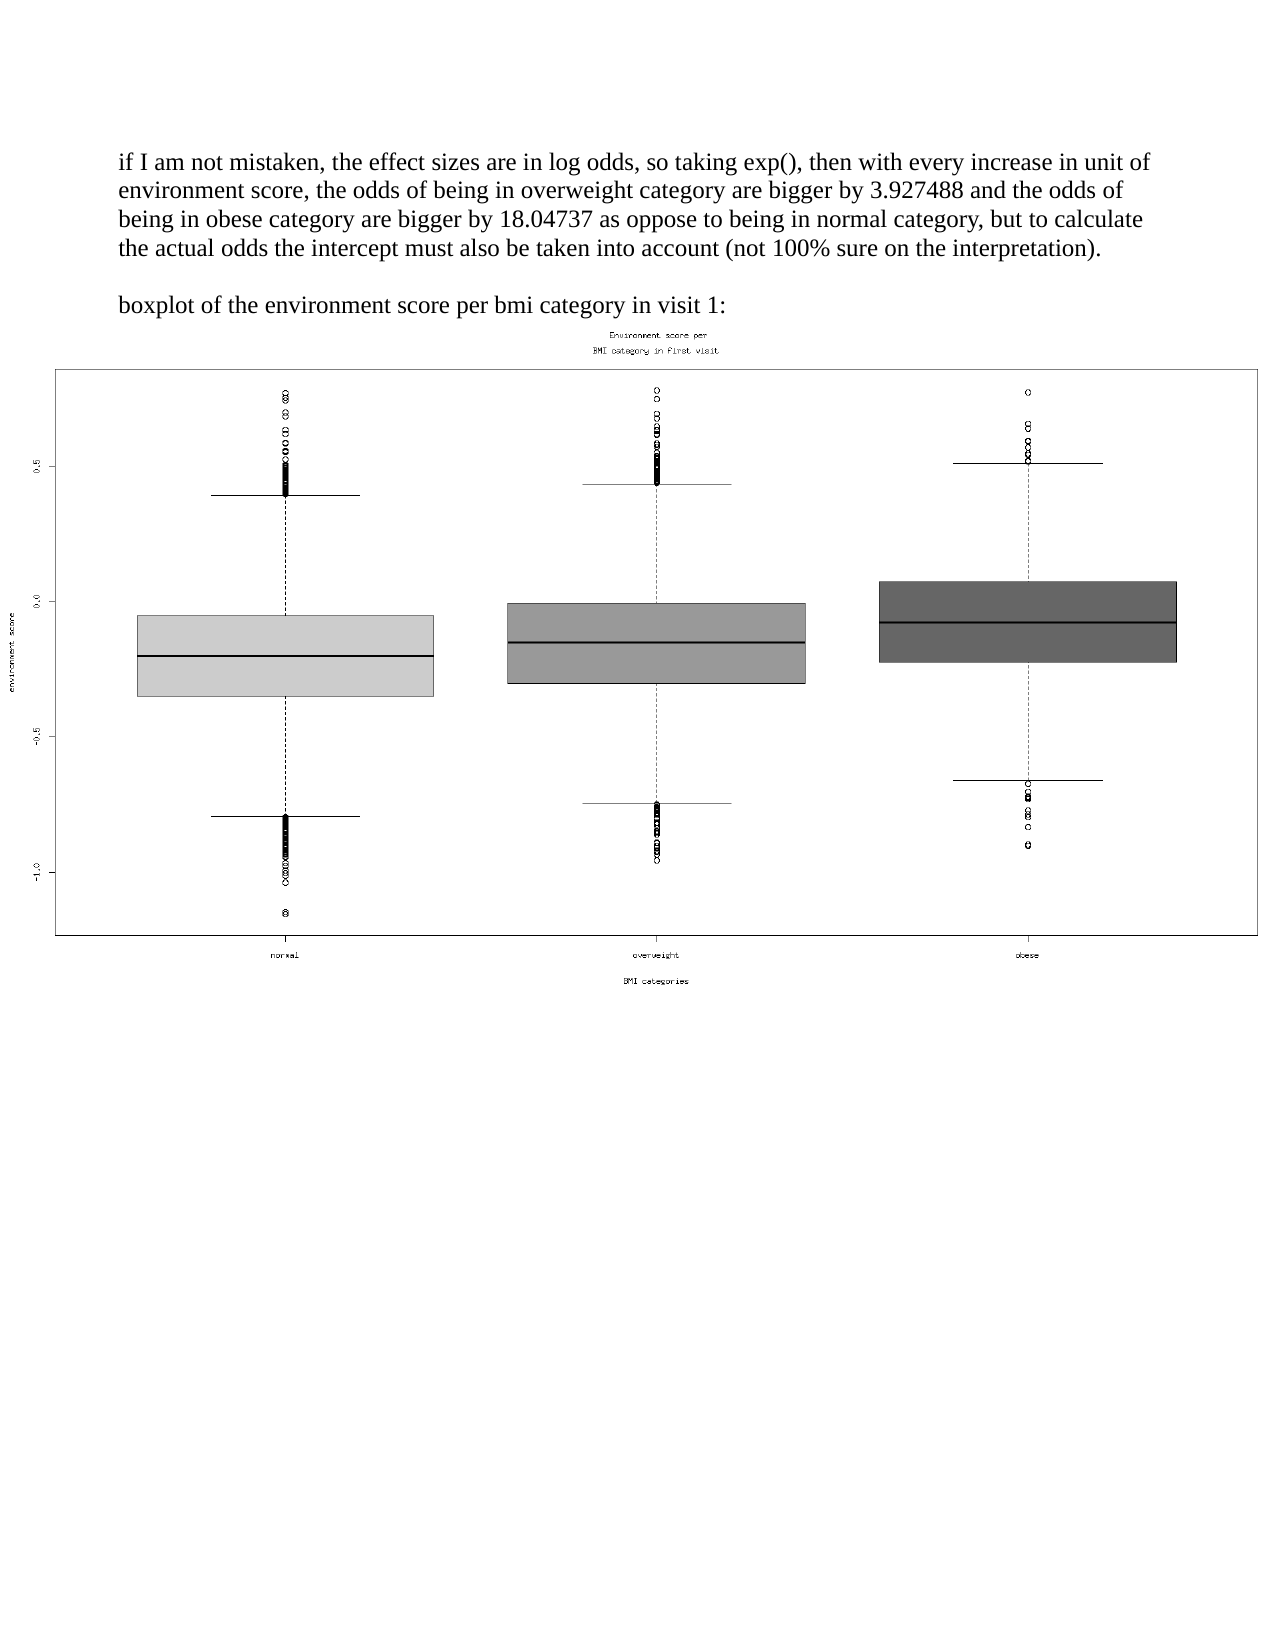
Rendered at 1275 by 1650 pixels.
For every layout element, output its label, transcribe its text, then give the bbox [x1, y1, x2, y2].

text boxplot of the environment score per bmi category in visit 1: [118, 291, 1157, 319]
picture [5, 319, 1270, 993]
text if I am not mistaken, the effect sizes are in log odds, so taking exp(), then with every increase in unit of environment score, the odds of being in overweight category are bigger by 3.927488 and the odds of being in obese category are bigger by 18.04737 as oppose to being in normal category, but to calculate the actual odds the intercept must also be taken into account (not 100% sure on the interpretation). [118, 147, 1157, 262]
